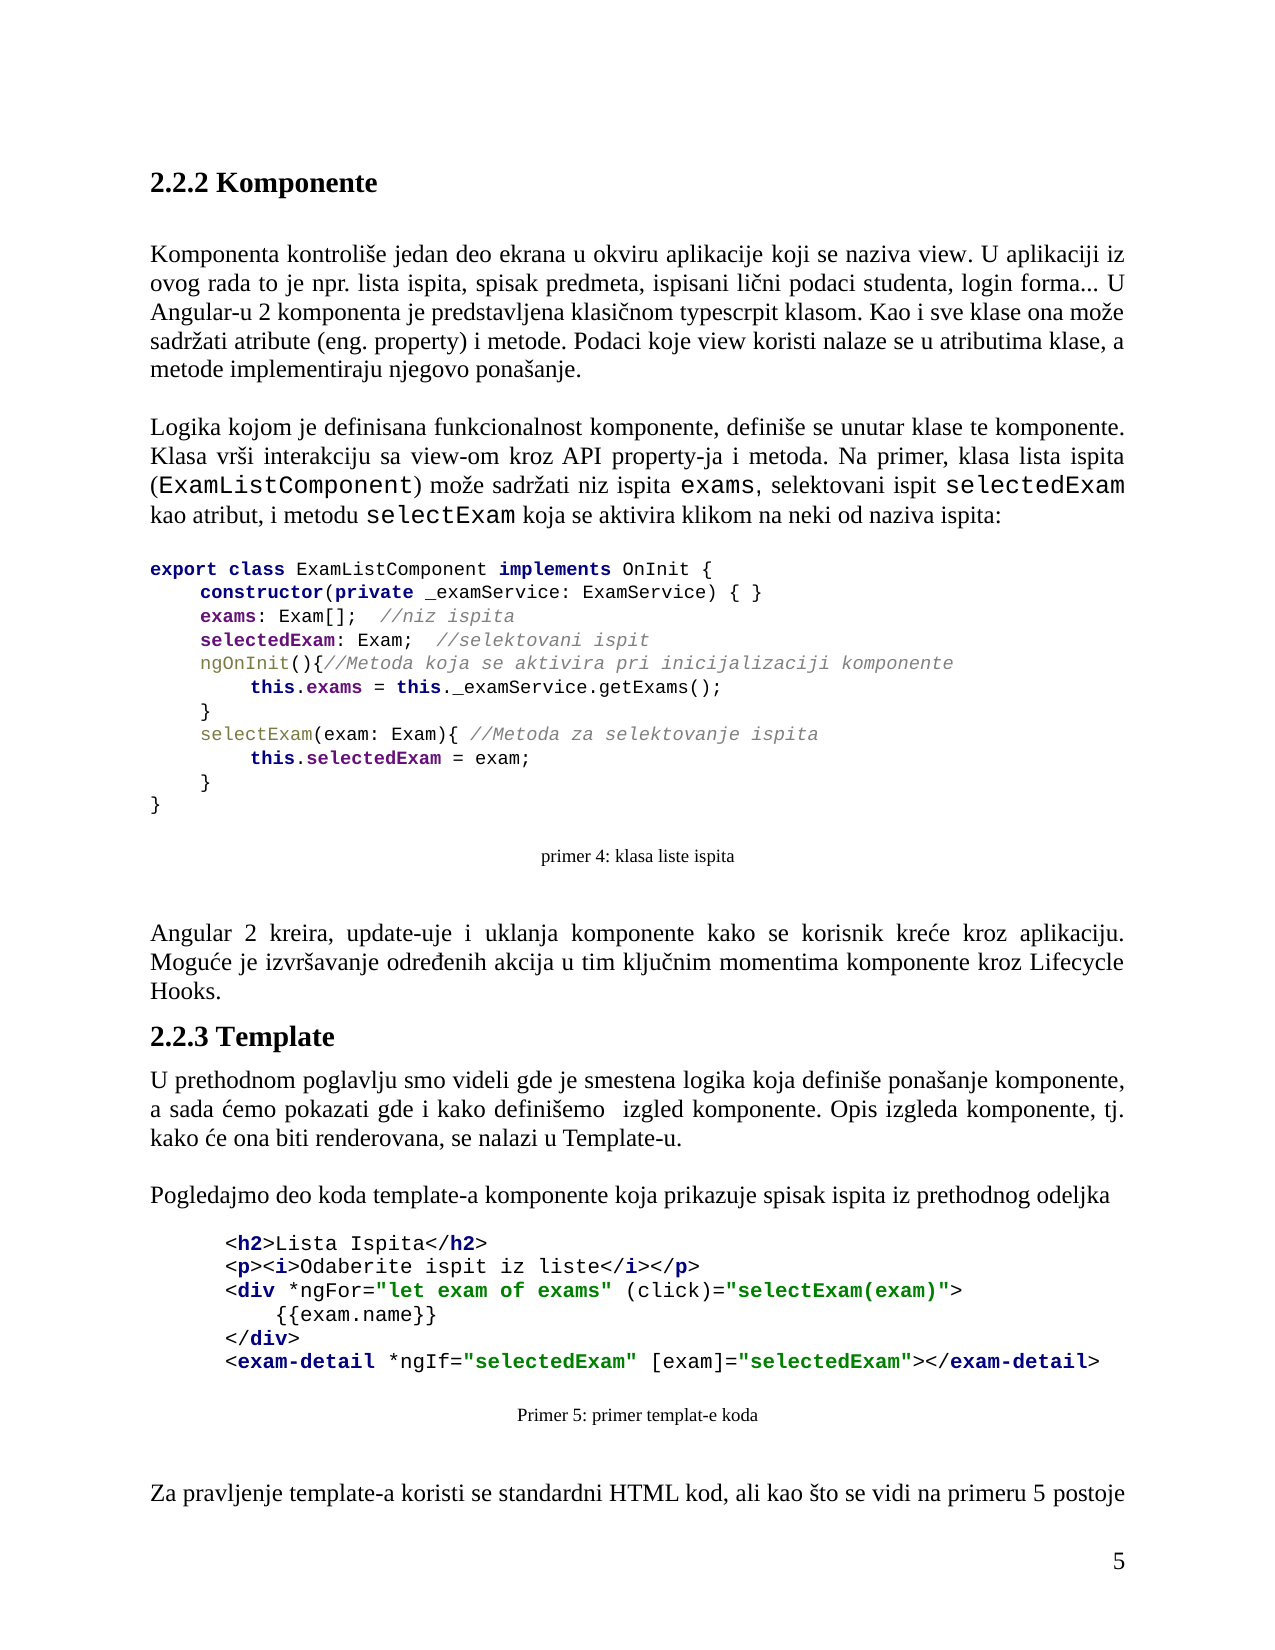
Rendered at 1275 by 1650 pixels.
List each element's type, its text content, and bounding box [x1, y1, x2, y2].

text Angular 2 kreira, update-uje i uklanja komponente kako se korisnik kreće kroz aplikaciju. Moguće je izvršavanje određenih akcija u tim ključnim momentima komponente kroz Lifecycle Hooks. [150, 918, 1125, 1005]
text this.selectedExam = exam; [150, 747, 1125, 771]
text Za pravljenje template-a koristi se standardni HTML kod, ali kao što se vidi na primeru 5 postoje [150, 1478, 1125, 1507]
text </div> [150, 1327, 1125, 1351]
text this.exams = this._examService.getExams(); [150, 676, 1125, 700]
text <p><i>Odaberite ispit iz liste</i></p> [150, 1257, 1125, 1280]
text <h2>Lista Ispita</h2> [150, 1233, 1125, 1257]
text } [150, 794, 1125, 816]
text Komponenta kontroliše jedan deo ekrana u okviru aplikacije koji se naziva view. U aplikaciji iz ovog rada to je npr. lista ispita, spisak predmeta, ispisani lični podaci studenta, login forma... U Angular-u 2 komponenta je predstavljena klasičnom typescrpit klasom. Kao i sve klase ona može sadržati atribute (eng. property) i metode. Podaci koje view koristi nalaze se u atributima klase, a metode implementiraju njegovo ponašanje. [150, 239, 1125, 383]
subtitle 2.2.3 Template [150, 1019, 1125, 1053]
text export class ExamListComponent implements OnInit { [150, 560, 1125, 581]
text <div *ngFor="let exam of exams" (click)="selectExam(exam)"> [150, 1280, 1125, 1304]
subtitle 2.2.2 Komponente [150, 164, 1125, 198]
text ngOnInit(){//Metoda koja se aktivira pri inicijalizaciji komponente [150, 652, 1125, 676]
text Primer 5: primer templat-e koda [150, 1404, 1125, 1426]
text primer 4: klasa liste ispita [150, 845, 1125, 867]
text } [150, 771, 1125, 794]
text } [150, 700, 1125, 723]
text U prethodnom poglavlju smo videli gde je smestena logika koja definiše ponašanje komponente, a sada ćemo pokazati gde i kako definišemo izgled komponente. Opis izgleda komponente, tj. kako će ona biti renderovana, se nalazi u Template-u. [150, 1066, 1125, 1152]
text selectedExam: Exam; //selektovani ispit [150, 629, 1125, 652]
text exams: Exam[]; //niz ispita [150, 605, 1125, 629]
text Logika kojom je definisana funkcionalnost komponente, definiše se unutar klase te komponente. Klasa vrši interakciju sa view-om kroz API property-ja i metoda. Na primer, klasa lista ispita (ExamListComponent) može sadržati niz ispita exams, selektovani ispit selectedExam kao atribut, i metodu selectExam koja se aktivira klikom na neki od naziva ispita: [150, 412, 1125, 531]
text {{exam.name}} [150, 1304, 1125, 1327]
text selectExam(exam: Exam){ //Metoda za selektovanje ispita [150, 723, 1125, 747]
text Pogledajmo deo koda template-a komponente koja prikazuje spisak ispita iz prethodnog odeljka [150, 1181, 1125, 1209]
text constructor(private _examService: ExamService) { } [150, 581, 1125, 605]
text <exam-detail *ngIf="selectedExam" [exam]="selectedExam"></exam-detail> [150, 1351, 1125, 1375]
